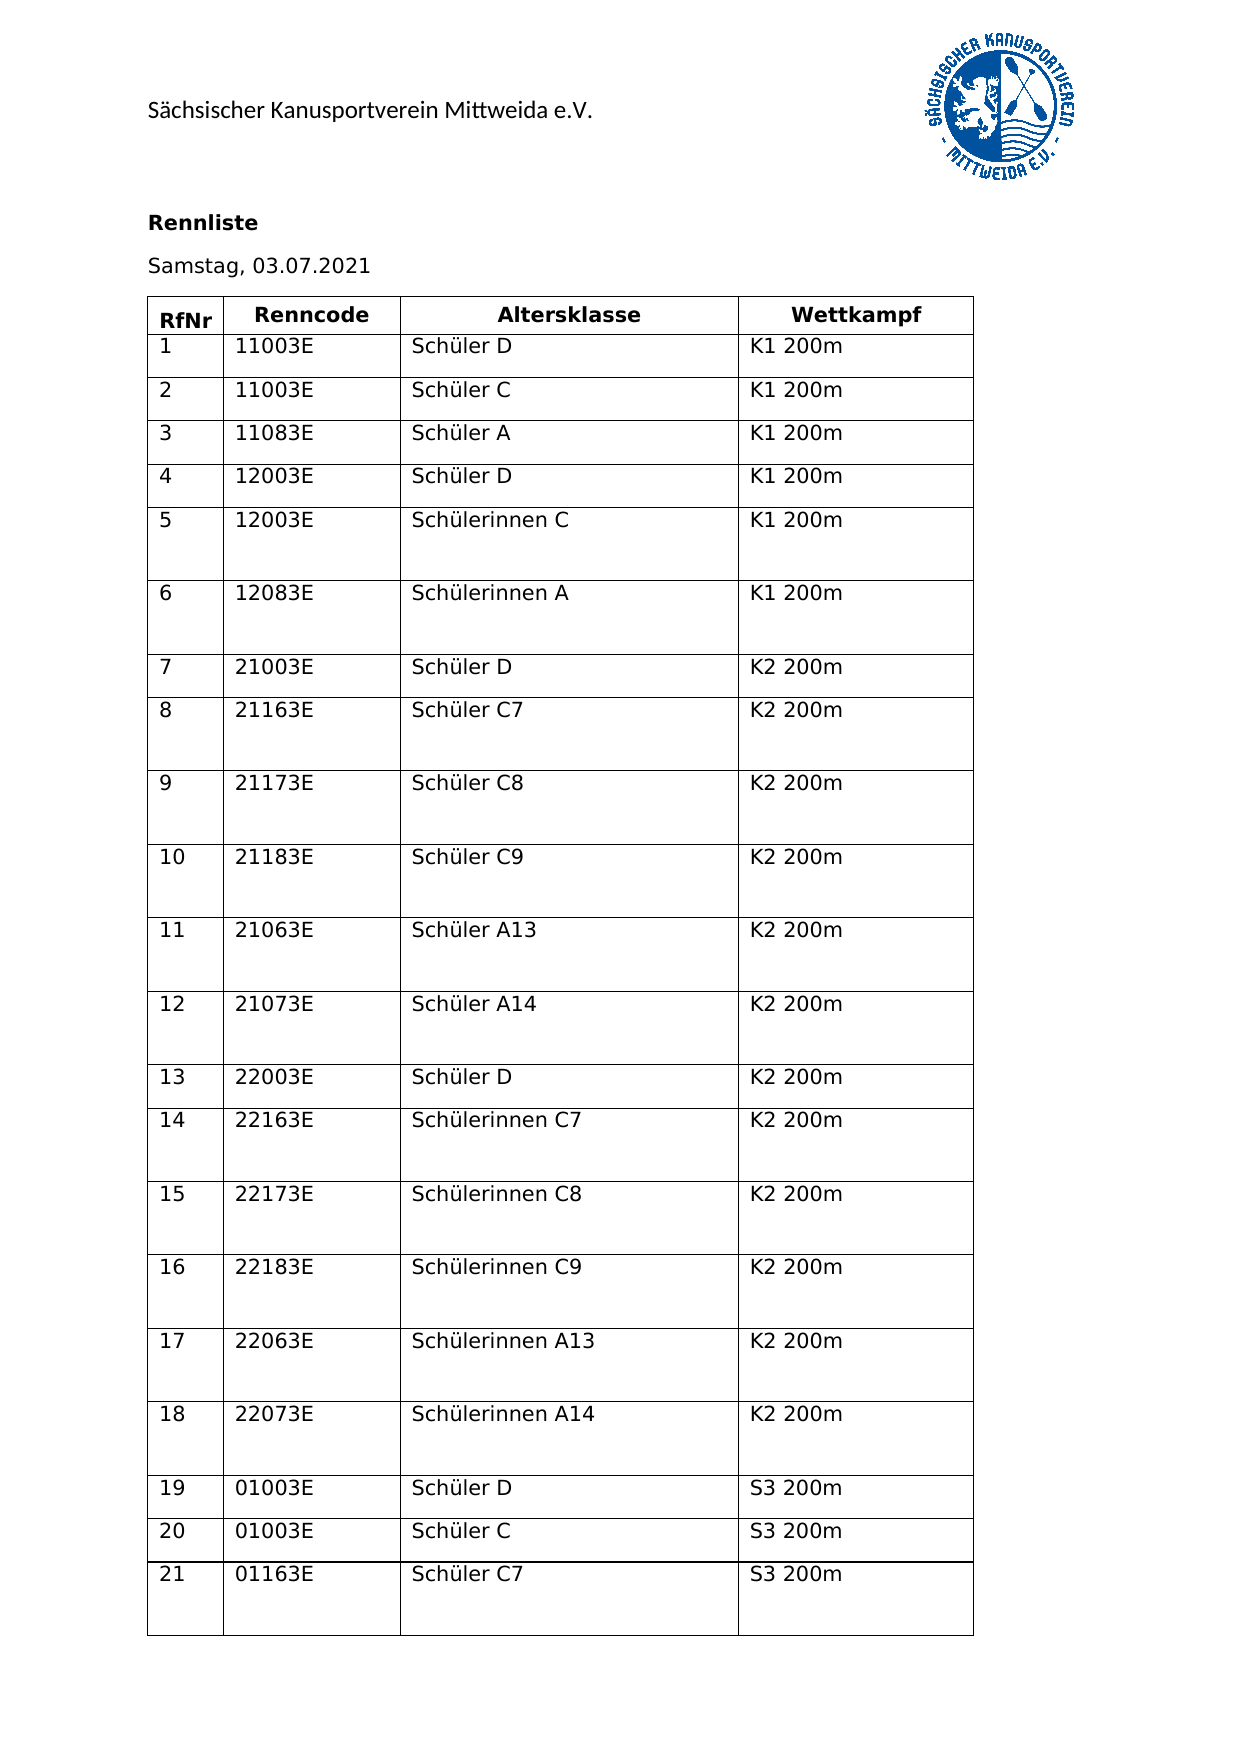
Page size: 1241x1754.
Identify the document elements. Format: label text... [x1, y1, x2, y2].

table_cell Schülerinnen A13 [401, 1329, 738, 1401]
table_cell 01163E [224, 1563, 400, 1635]
table_cell K1 200m [739, 465, 973, 507]
table_cell S3 200m [739, 1563, 973, 1635]
table_cell 11003E [224, 335, 400, 377]
table_cell Schüler D [401, 465, 738, 507]
table_cell 12 [148, 992, 223, 1064]
table_cell Schüler D [401, 1065, 738, 1107]
table_cell Schüler D [401, 335, 738, 377]
table_cell 3 [148, 421, 223, 463]
table_cell 11083E [224, 421, 400, 463]
table_cell Schülerinnen C [401, 508, 738, 580]
table_cell K2 200m [739, 655, 973, 697]
table_cell 21003E [224, 655, 400, 697]
table_header Wettkampf [739, 297, 973, 333]
table_cell K2 200m [739, 1402, 973, 1475]
table_cell Schülerinnen C9 [401, 1255, 738, 1328]
table_cell 20 [148, 1519, 223, 1561]
table_cell K1 200m [739, 421, 973, 463]
table_cell 22063E [224, 1329, 400, 1401]
table_cell 12083E [224, 581, 400, 654]
text Rennliste [148, 211, 1093, 236]
table_cell K1 200m [739, 335, 973, 377]
table_cell K1 200m [739, 581, 973, 654]
table_cell 21073E [224, 992, 400, 1064]
table_header Renncode [224, 297, 400, 333]
table_cell Schüler C9 [401, 845, 738, 917]
table_cell K1 200m [739, 508, 973, 580]
table_cell 22003E [224, 1065, 400, 1107]
table_cell K2 200m [739, 992, 973, 1064]
table_cell K2 200m [739, 1182, 973, 1254]
table_cell Schüler C [401, 1519, 738, 1561]
table_cell K2 200m [739, 1255, 973, 1328]
text Samstag, 03.07.2021 [148, 254, 1093, 278]
table_cell K2 200m [739, 1065, 973, 1107]
table_cell Schülerinnen C7 [401, 1109, 738, 1181]
table_cell 9 [148, 771, 223, 844]
table_cell K2 200m [739, 918, 973, 991]
table_cell Schülerinnen C8 [401, 1182, 738, 1254]
table_cell 15 [148, 1182, 223, 1254]
table_cell 1 [148, 335, 223, 377]
table_cell 5 [148, 508, 223, 580]
table_cell 12003E [224, 465, 400, 507]
table_cell 12003E [224, 508, 400, 580]
table_header RfNr [148, 297, 223, 333]
table_cell 21163E [224, 698, 400, 770]
table_cell 7 [148, 655, 223, 697]
table_cell Schüler C [401, 378, 738, 420]
table_cell 4 [148, 465, 223, 507]
table_cell Schüler A14 [401, 992, 738, 1064]
table_cell 11003E [224, 378, 400, 420]
table_cell 17 [148, 1329, 223, 1401]
table_cell Schüler C7 [401, 1563, 738, 1635]
table_cell 18 [148, 1402, 223, 1475]
table_cell 19 [148, 1476, 223, 1518]
table_cell 22173E [224, 1182, 400, 1254]
table_cell 21173E [224, 771, 400, 844]
table_cell K2 200m [739, 1109, 973, 1181]
table_cell Schüler A [401, 421, 738, 463]
table_cell K2 200m [739, 698, 973, 770]
table_cell 14 [148, 1109, 223, 1181]
table_cell 01003E [224, 1476, 400, 1518]
table_cell S3 200m [739, 1476, 973, 1518]
table_cell K1 200m [739, 378, 973, 420]
table_cell Schüler D [401, 655, 738, 697]
table_cell K2 200m [739, 1329, 973, 1401]
table_cell K2 200m [739, 845, 973, 917]
table_cell 21 [148, 1563, 223, 1635]
table_cell 21063E [224, 918, 400, 991]
table_cell 21183E [224, 845, 400, 917]
table_cell Schüler A13 [401, 918, 738, 991]
table_cell 22073E [224, 1402, 400, 1475]
table_cell 16 [148, 1255, 223, 1328]
table_cell 01003E [224, 1519, 400, 1561]
table_cell 22183E [224, 1255, 400, 1328]
table_cell Schüler D [401, 1476, 738, 1518]
table_cell Schüler C7 [401, 698, 738, 770]
table_cell 10 [148, 845, 223, 917]
table_cell 13 [148, 1065, 223, 1107]
table_cell 8 [148, 698, 223, 770]
table_cell Schülerinnen A14 [401, 1402, 738, 1475]
table_cell 11 [148, 918, 223, 991]
table_cell 6 [148, 581, 223, 654]
table_cell Schüler C8 [401, 771, 738, 844]
table_cell 22163E [224, 1109, 400, 1181]
table_cell K2 200m [739, 771, 973, 844]
table_cell S3 200m [739, 1519, 973, 1561]
table_header Altersklasse [401, 297, 738, 333]
table_cell Schülerinnen A [401, 581, 738, 654]
table_cell 2 [148, 378, 223, 420]
